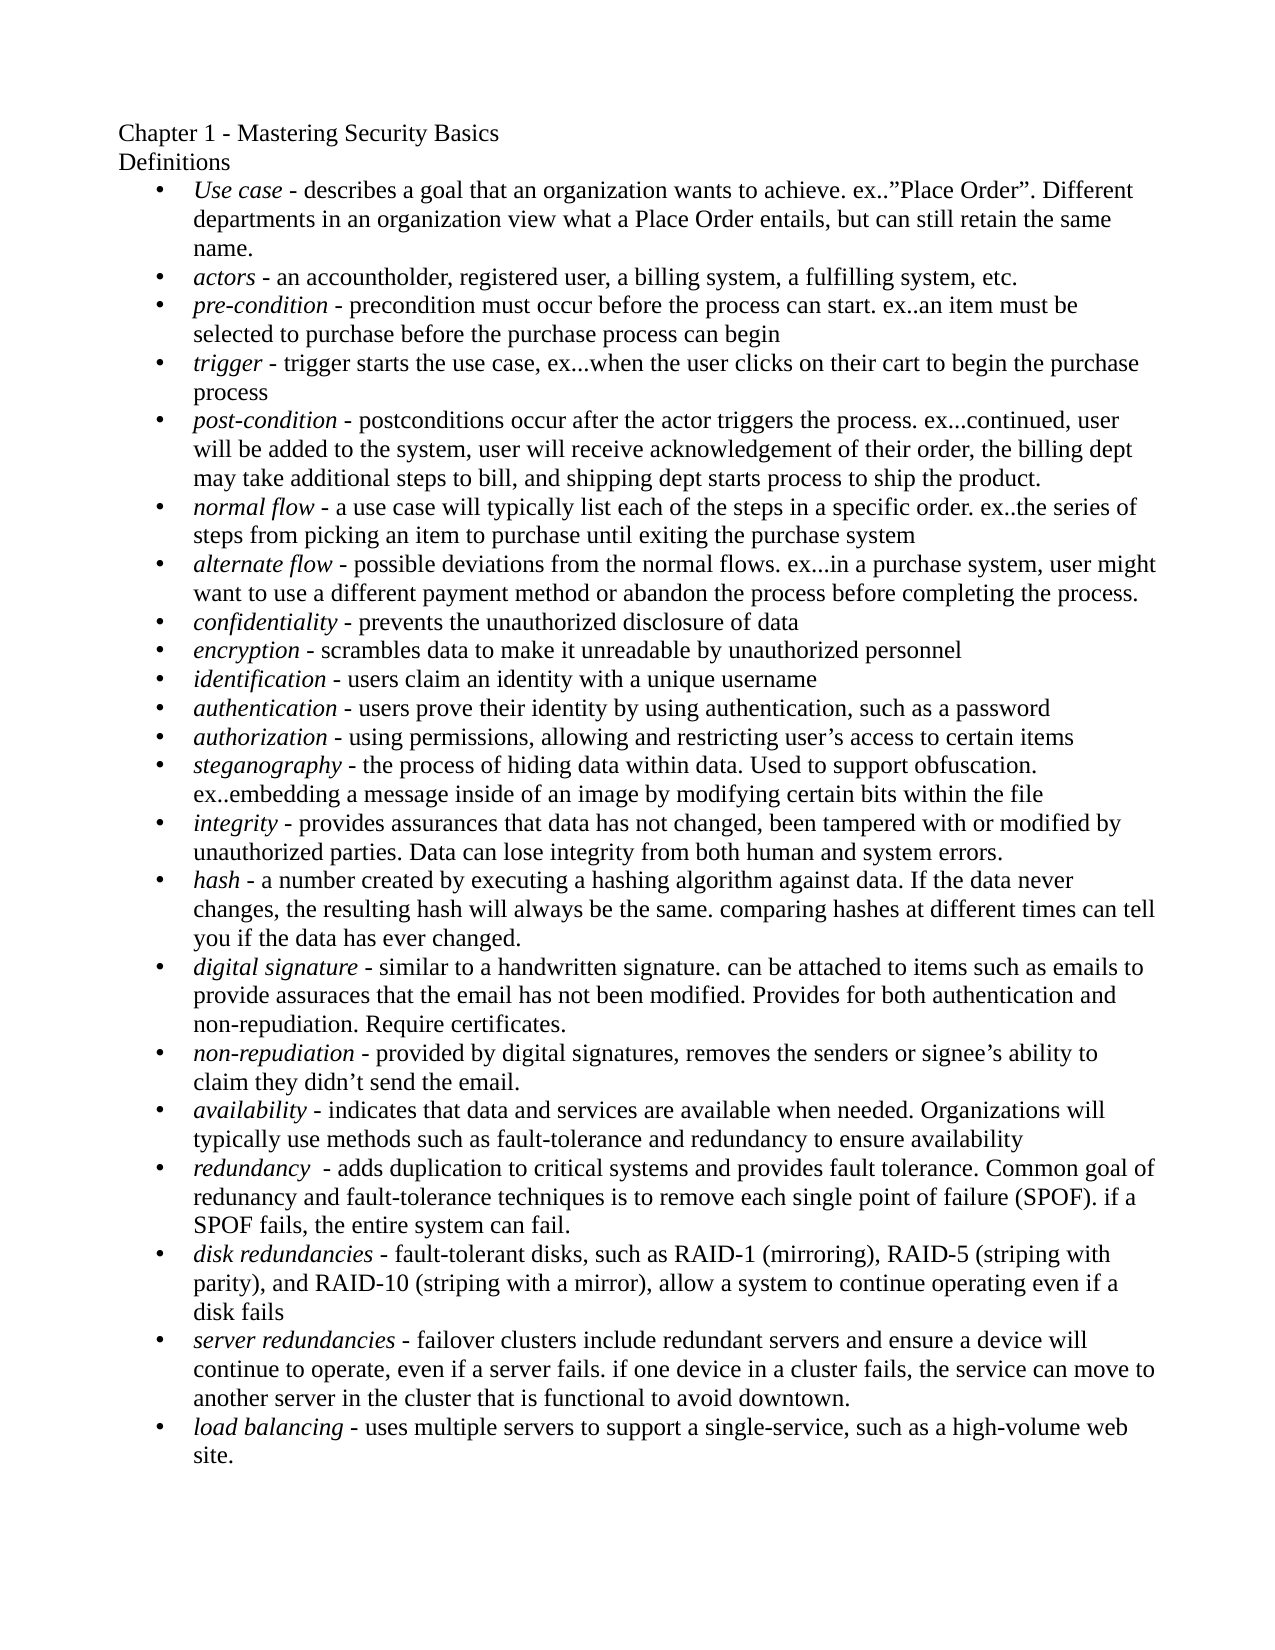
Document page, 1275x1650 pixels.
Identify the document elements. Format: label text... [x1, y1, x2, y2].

text Chapter 1 - Mastering Security Basics [118, 118, 1157, 147]
list post-condition - postconditions occur after the actor triggers the process. ex...continued, user will be added to the system, user will receive acknowledgement of their order, the billing dept may take additional steps to bill, and shipping dept starts process to ship the product. [156, 406, 1157, 492]
list Use case - describes a goal that an organization wants to achieve. ex..”Place Order”. Different departments in an organization view what a Place Order entails, but can still retain the same name. [156, 176, 1157, 262]
list non-repudiation - provided by digital signatures, removes the senders or signee’s ability to claim they didn’t send the email. [156, 1038, 1157, 1096]
text Definitions [118, 147, 1157, 176]
list alternate flow - possible deviations from the normal flows. ex...in a purchase system, user might want to use a different payment method or abandon the process before completing the process. [156, 549, 1157, 607]
list redundancy - adds duplication to critical systems and provides fault tolerance. Common goal of redunancy and fault-tolerance techniques is to remove each single point of failure (SPOF). if a SPOF fails, the entire system can fail. [156, 1153, 1157, 1239]
list authentication - users prove their identity by using authentication, such as a password [156, 693, 1157, 722]
list steganography - the process of hiding data within data. Used to support obfuscation. ex..embedding a message inside of an image by modifying certain bits within the file [156, 751, 1157, 808]
list digital signature - similar to a handwritten signature. can be attached to items such as emails to provide assuraces that the email has not been modified. Provides for both authentication and non-repudiation. Require certificates. [156, 952, 1157, 1038]
list disk redundancies - fault-tolerant disks, such as RAID-1 (mirroring), RAID-5 (striping with parity), and RAID-10 (striping with a mirror), allow a system to continue operating even if a disk fails [156, 1239, 1157, 1326]
list availability - indicates that data and services are available when needed. Organizations will typically use methods such as fault-tolerance and redundancy to ensure availability [156, 1096, 1157, 1153]
list pre-condition - precondition must occur before the process can start. ex..an item must be selected to purchase before the purchase process can begin [156, 291, 1157, 348]
list actors - an accountholder, registered user, a billing system, a fulfilling system, etc. [156, 262, 1157, 291]
list confidentiality - prevents the unauthorized disclosure of data [156, 607, 1157, 636]
list server redundancies - failover clusters include redundant servers and ensure a device will continue to operate, even if a server fails. if one device in a cluster fails, the service can move to another server in the cluster that is functional to avoid downtown. [156, 1326, 1157, 1412]
list identification - users claim an identity with a unique username [156, 664, 1157, 693]
list integrity - provides assurances that data has not changed, been tampered with or modified by unauthorized parties. Data can lose integrity from both human and system errors. [156, 808, 1157, 866]
list load balancing - uses multiple servers to support a single-service, such as a high-volume web site. [156, 1412, 1157, 1469]
list normal flow - a use case will typically list each of the steps in a specific order. ex..the series of steps from picking an item to purchase until exiting the purchase system [156, 492, 1157, 549]
list encryption - scrambles data to make it unreadable by unauthorized personnel [156, 636, 1157, 664]
list authorization - using permissions, allowing and restricting user’s access to certain items [156, 722, 1157, 751]
list trigger - trigger starts the use case, ex...when the user clicks on their cart to begin the purchase process [156, 348, 1157, 406]
list hash - a number created by executing a hashing algorithm against data. If the data never changes, the resulting hash will always be the same. comparing hashes at different times can tell you if the data has ever changed. [156, 866, 1157, 952]
